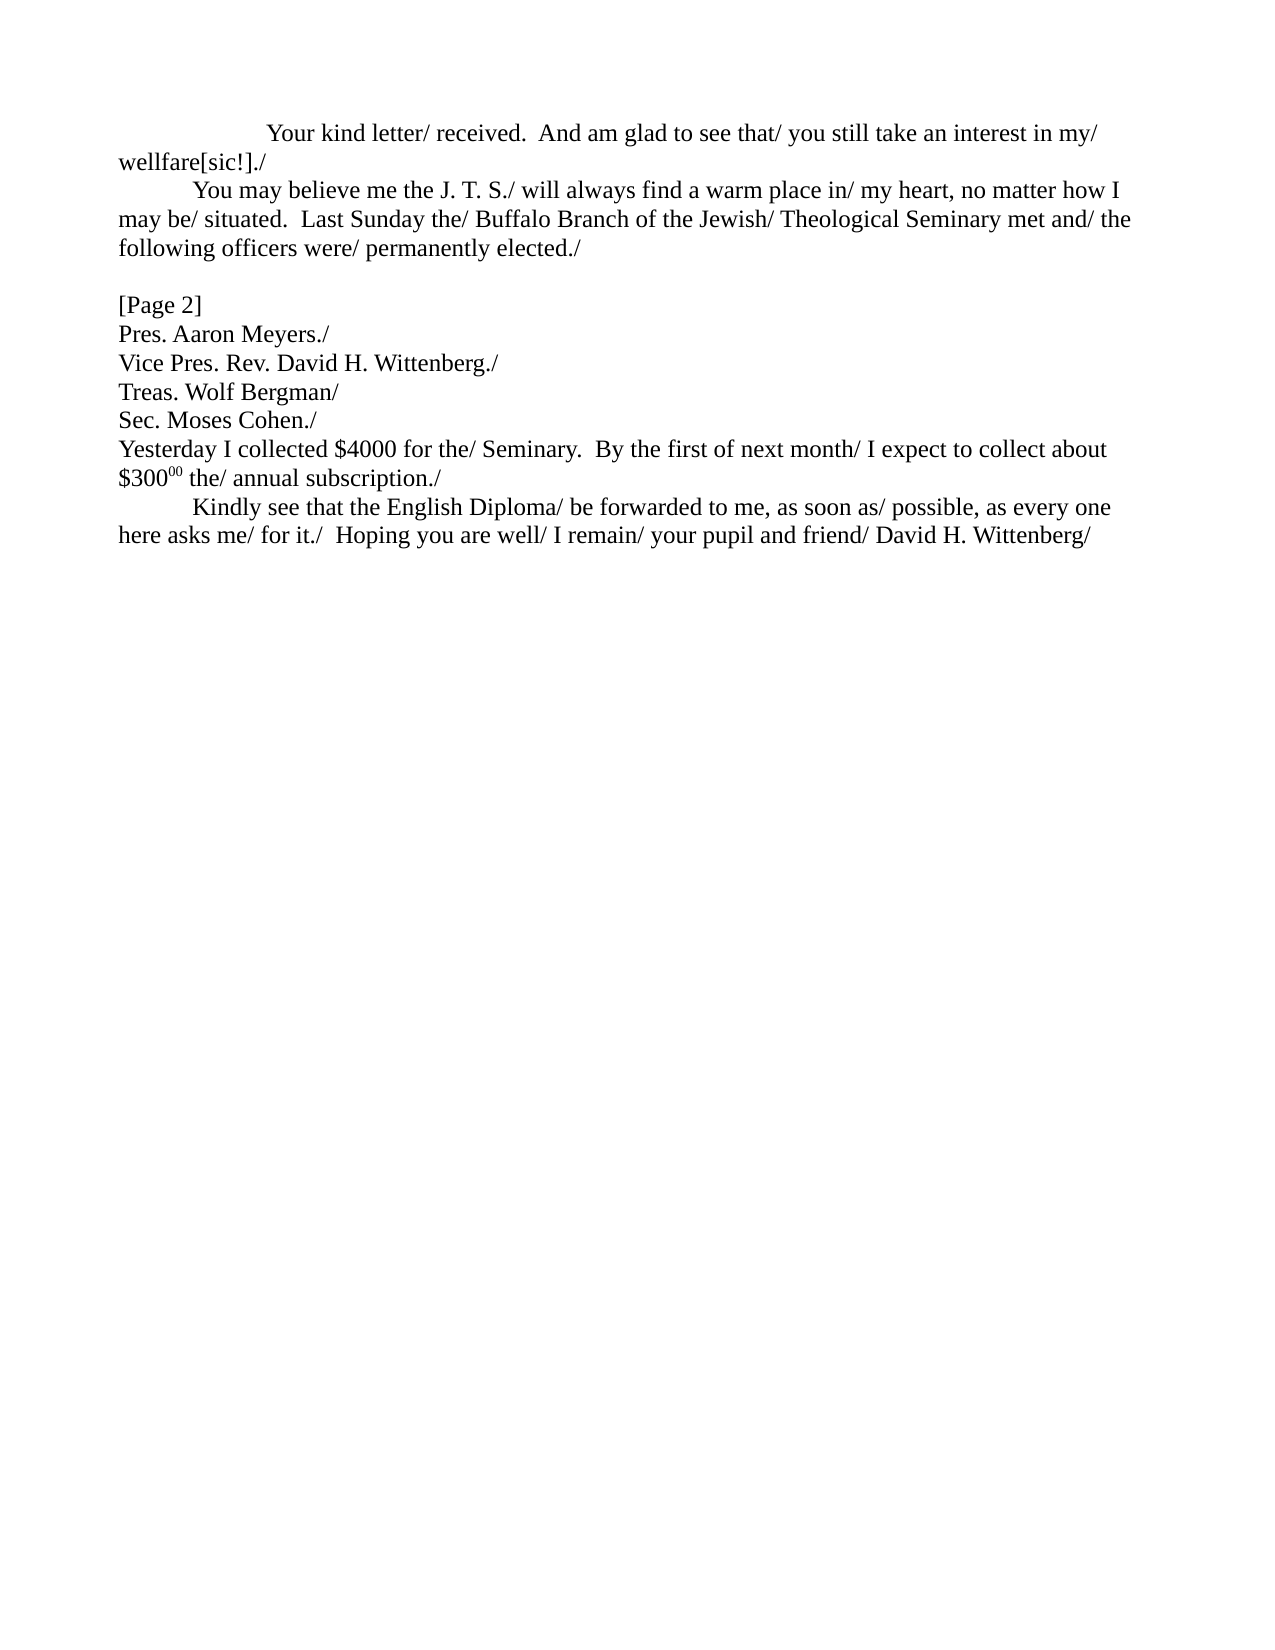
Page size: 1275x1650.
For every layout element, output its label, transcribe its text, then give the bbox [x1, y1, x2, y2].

text Vice Pres. Rev. David H. Wittenberg./ [118, 348, 1157, 377]
text Your kind letter/ received. And am glad to see that/ you still take an interest in my/ wellfare[sic!]./ [118, 118, 1157, 176]
text Sec. Moses Cohen./ [118, 406, 1157, 434]
text [Page 2] [118, 291, 1157, 319]
text Pres. Aaron Meyers./ [118, 319, 1157, 348]
text Kindly see that the English Diploma/ be forwarded to me, as soon as/ possible, as every one here asks me/ for it./ Hoping you are well/ I remain/ your pupil and friend/ David H. Wittenberg/ [118, 492, 1157, 549]
text Treas. Wolf Bergman/ [118, 377, 1157, 406]
text Yesterday I collected $4000 for the/ Seminary. By the first of next month/ I expect to collect about $30000 the/ annual subscription./ [118, 434, 1157, 492]
text You may believe me the J. T. S./ will always find a warm place in/ my heart, no matter how I may be/ situated. Last Sunday the/ Buffalo Branch of the Jewish/ Theological Seminary met and/ the following officers were/ permanently elected./ [118, 176, 1157, 262]
